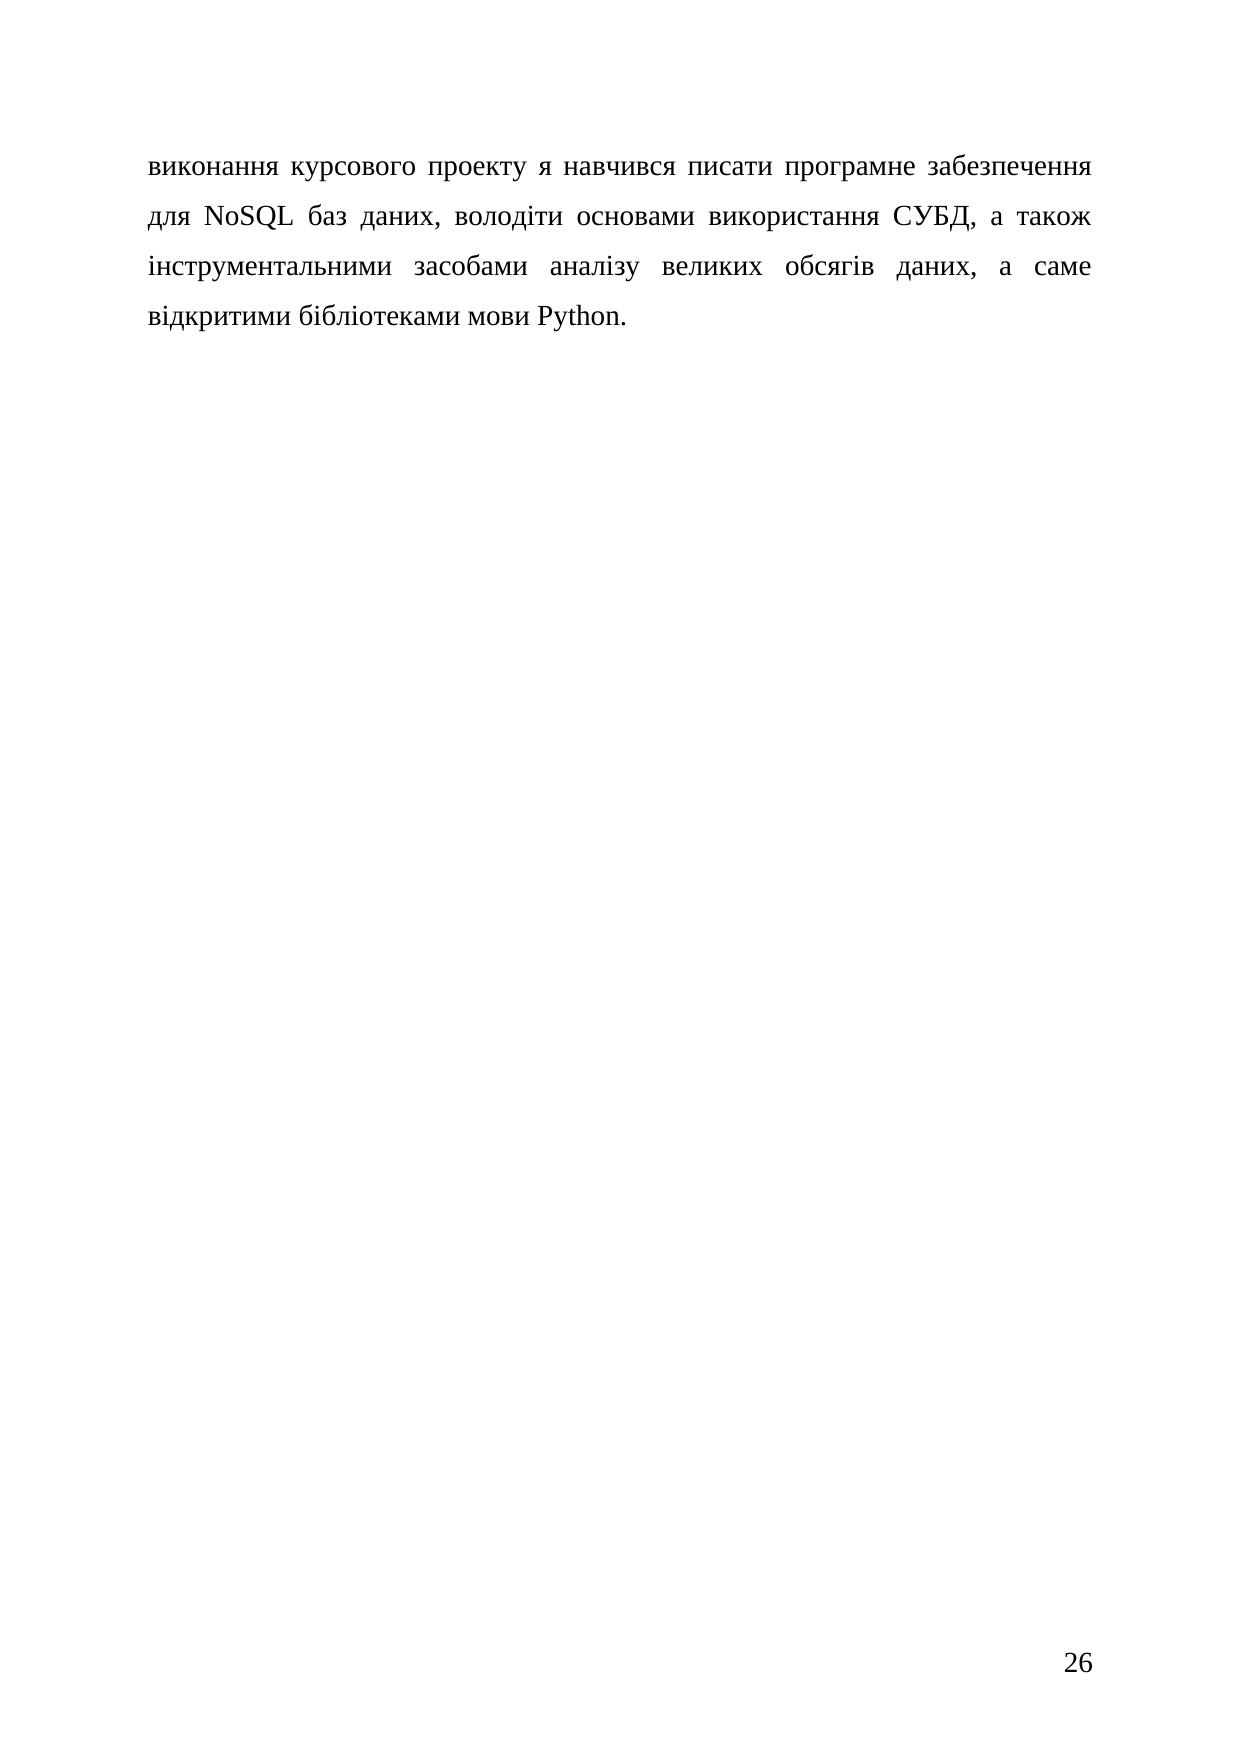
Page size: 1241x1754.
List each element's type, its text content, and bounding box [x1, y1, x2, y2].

text виконання курсового проекту я навчився писати програмне забезпечення для NoSQL баз даних, володіти основами використання СУБД, а також інструментальними засобами аналізу великих обсягів даних, а саме відкритими бібліотеками мови Python. [148, 148, 1093, 332]
